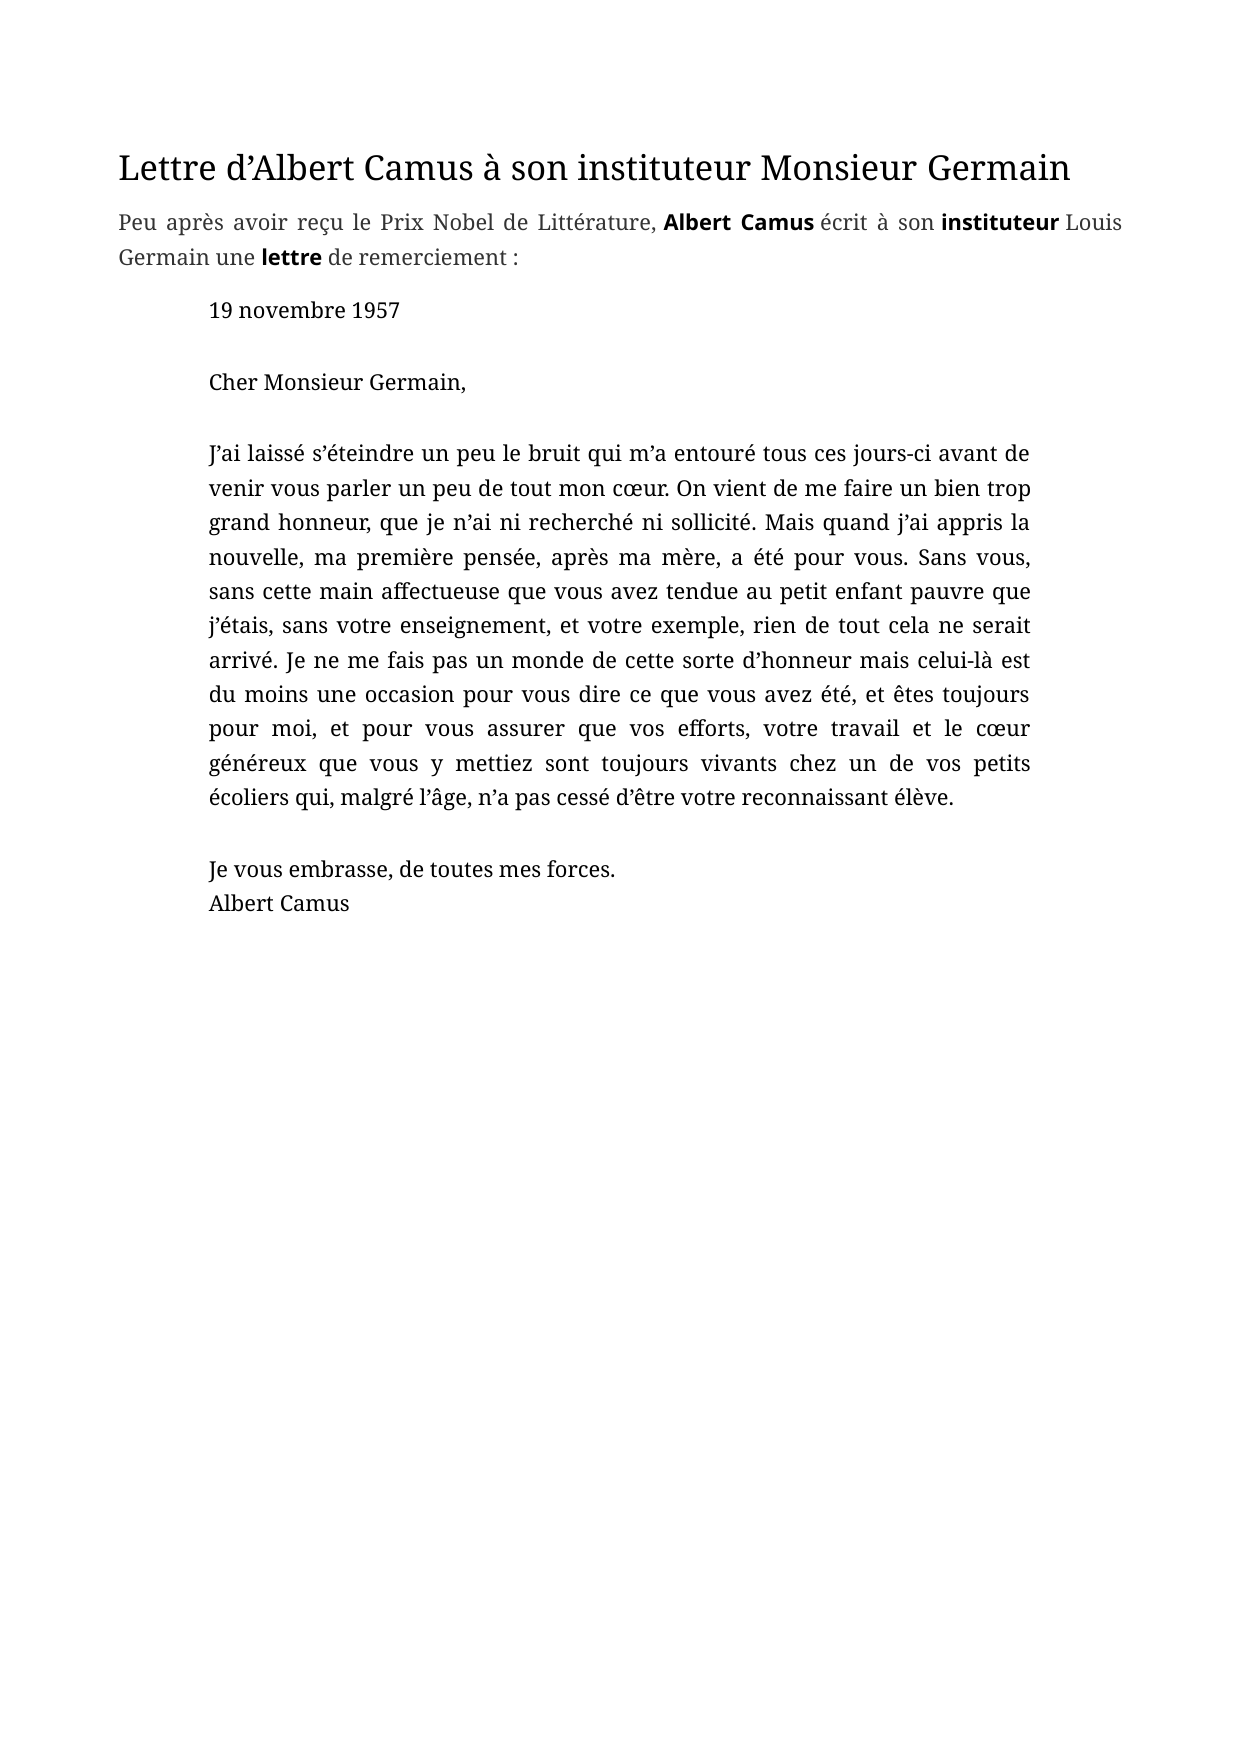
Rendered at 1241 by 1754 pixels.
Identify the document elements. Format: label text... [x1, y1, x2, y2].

text 19 novembre 1957 [208, 290, 1032, 324]
subtitle Lettre d’Albert Camus à son instituteur Monsieur Germain [118, 143, 1122, 190]
text J’ai laissé s’éteindre un peu le bruit qui m’a entouré tous ces jours-ci avant de venir vous parler un peu de tout mon cœur. On vient de me faire un bien trop grand honneur, que je n’ai ni recherché ni sollicité. Mais quand j’ai appris la nouvelle, ma première pensée, après ma mère, a été pour vous. Sans vous, sans cette main affectueuse que vous avez tendue au petit enfant pauvre que j’étais, sans votre enseignement, et votre exemple, rien de tout cela ne serait arrivé. Je ne me fais pas un monde de cette sorte d’honneur mais celui-là est du moins une occasion pour vous dire ce que vous avez été, et êtes toujours pour moi, et pour vous assurer que vos efforts, votre travail et le cœur généreux que vous y mettiez sont toujours vivants chez un de vos petits écoliers qui, malgré l’âge, n’a pas cessé d’être votre reconnaissant élève. [208, 434, 1032, 812]
text Cher Monsieur Germain, [208, 362, 1032, 396]
text Je vous embrasse, de toutes mes forces. Albert Camus [208, 849, 1032, 918]
text Peu après avoir reçu le Prix Nobel de Littérature, Albert Camus écrit à son instituteur Louis Germain une lettre de remerciement : [118, 202, 1122, 271]
